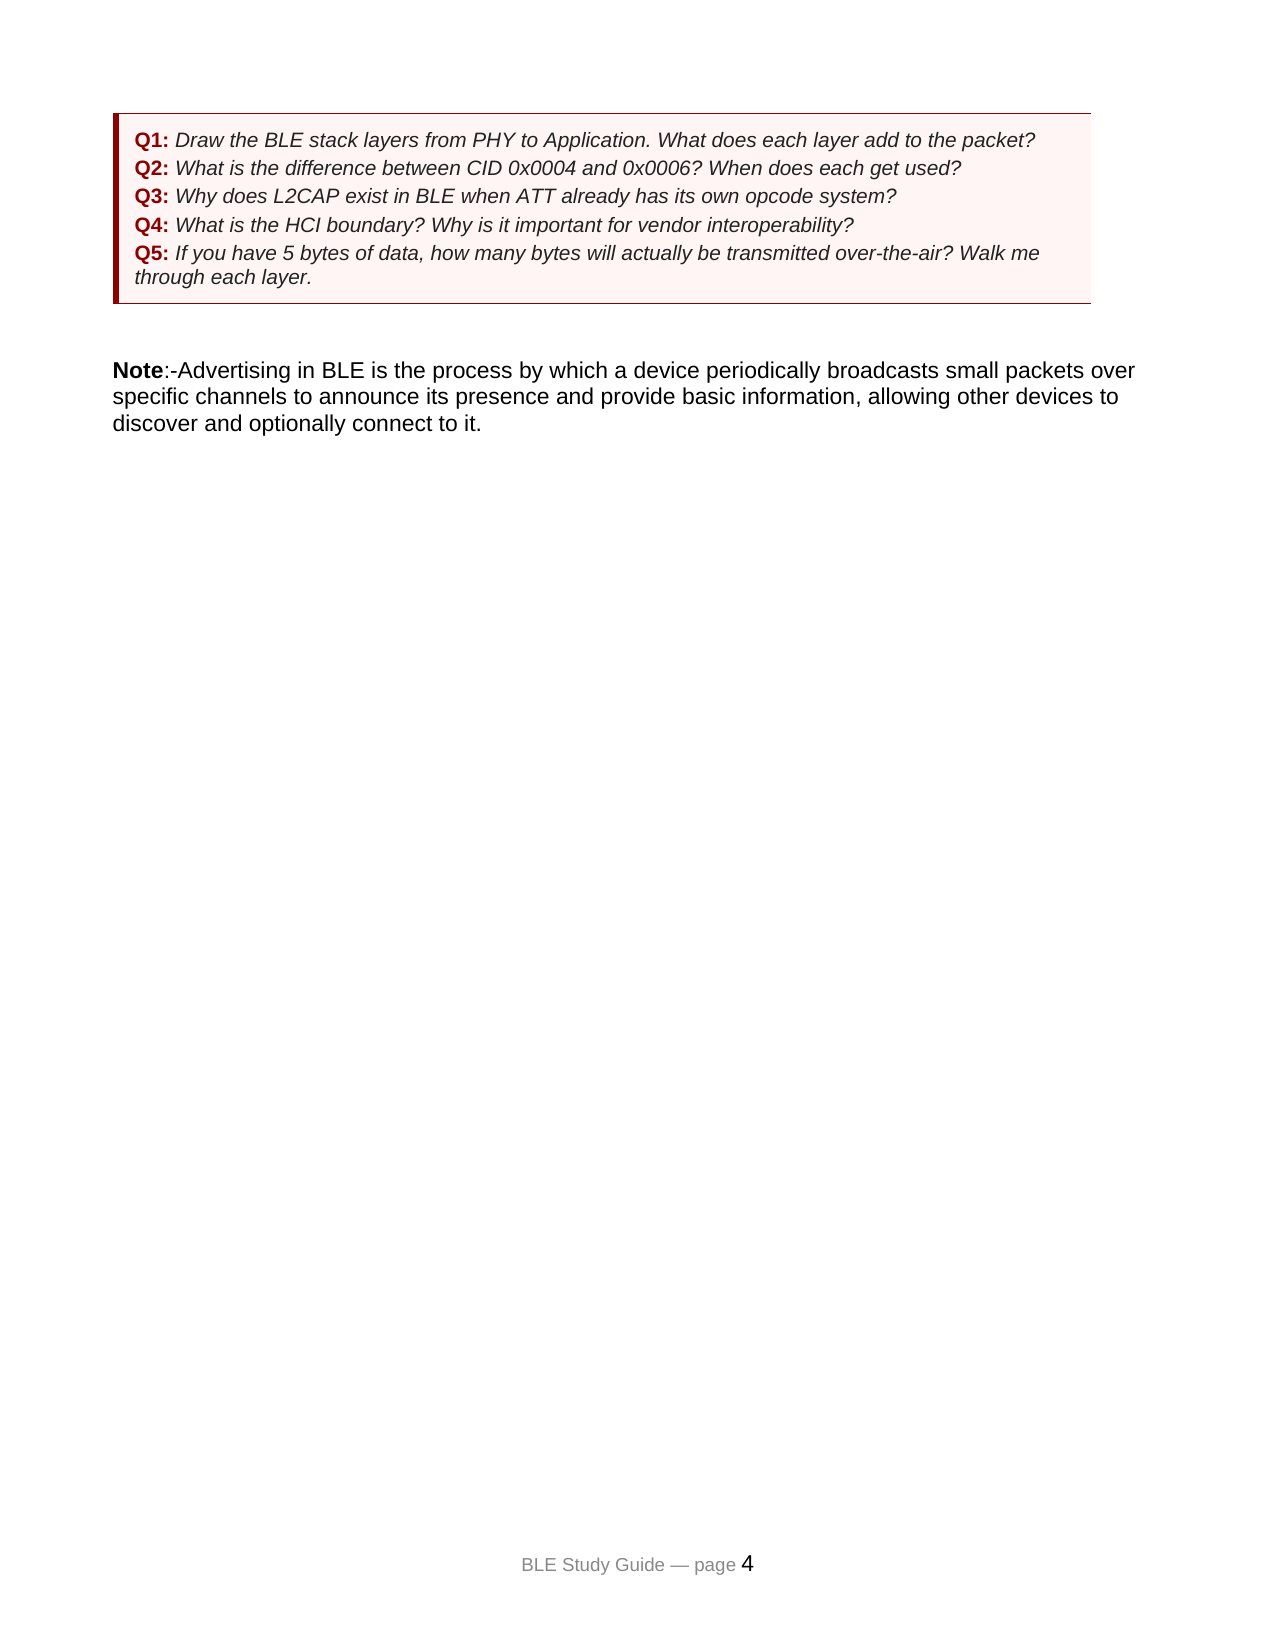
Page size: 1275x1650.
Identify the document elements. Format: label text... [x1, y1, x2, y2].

text Note:-Advertising in BLE is the process by which a device periodically broadcasts small packets over specific channels to announce its presence and provide basic information, allowing other devices to discover and optionally connect to it. [112, 331, 1162, 436]
table_header Q1: Draw the BLE stack layers from PHY to Application. What does each layer add to the packet? Q2: What is the difference between CID 0x0004 and 0x0006? When does each get used? Q3: Why does L2CAP exist in BLE when ATT already has its own opcode system? Q4: What is the HCI boundary? Why is it important for vendor interoperability? Q5: If you have 5 bytes of data, how many bytes will actually be transmitted over-the-air? Walk me through each layer. [119, 114, 1091, 303]
